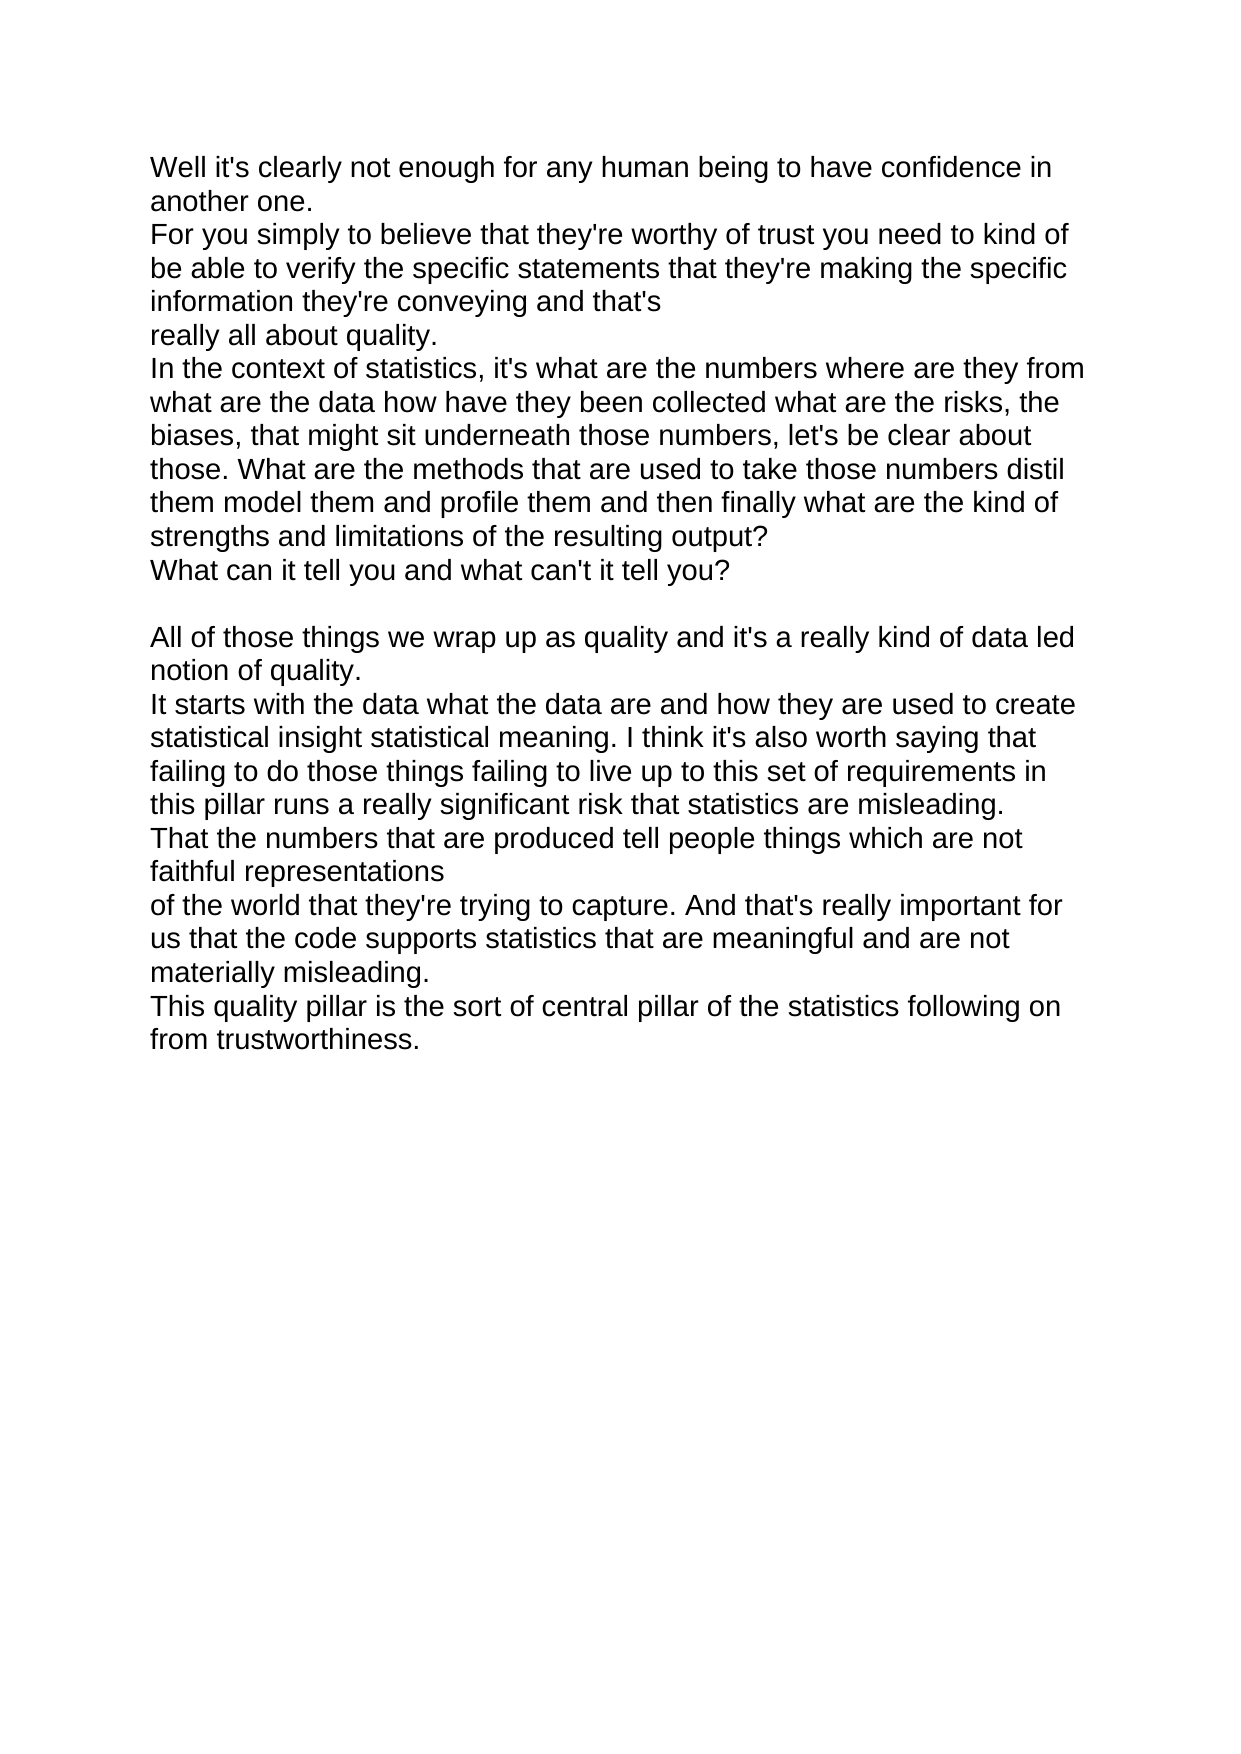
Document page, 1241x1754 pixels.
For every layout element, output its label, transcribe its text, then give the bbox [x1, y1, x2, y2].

text What can it tell you and what can't it tell you? [150, 552, 1090, 586]
text All of those things we wrap up as quality and it's a really kind of data led notion of quality. [150, 619, 1090, 687]
text This quality pillar is the sort of central pillar of the statistics following on from trustworthiness. [150, 988, 1090, 1056]
text of the world that they're trying to capture. And that's really important for us that the code supports statistics that are meaningful and are not materially misleading. [150, 888, 1090, 988]
text That the numbers that are produced tell people things which are not faithful representations [150, 821, 1090, 888]
text It starts with the data what the data are and how they are used to create statistical insight statistical meaning. I think it's also worth saying that failing to do those things failing to live up to this set of requirements in this pillar runs a really significant risk that statistics are misleading. [150, 687, 1090, 821]
text For you simply to believe that they're worthy of trust you need to kind of be able to verify the specific statements that they're making the specific information they're conveying and that's [150, 217, 1090, 318]
text really all about quality. [150, 318, 1090, 351]
text Well it's clearly not enough for any human being to have confidence in another one. [150, 150, 1090, 217]
text In the context of statistics, it's what are the numbers where are they from what are the data how have they been collected what are the risks, the biases, that might sit underneath those numbers, let's be clear about those. What are the methods that are used to take those numbers distil them model them and profile them and then finally what are the kind of strengths and limitations of the resulting output? [150, 351, 1090, 552]
